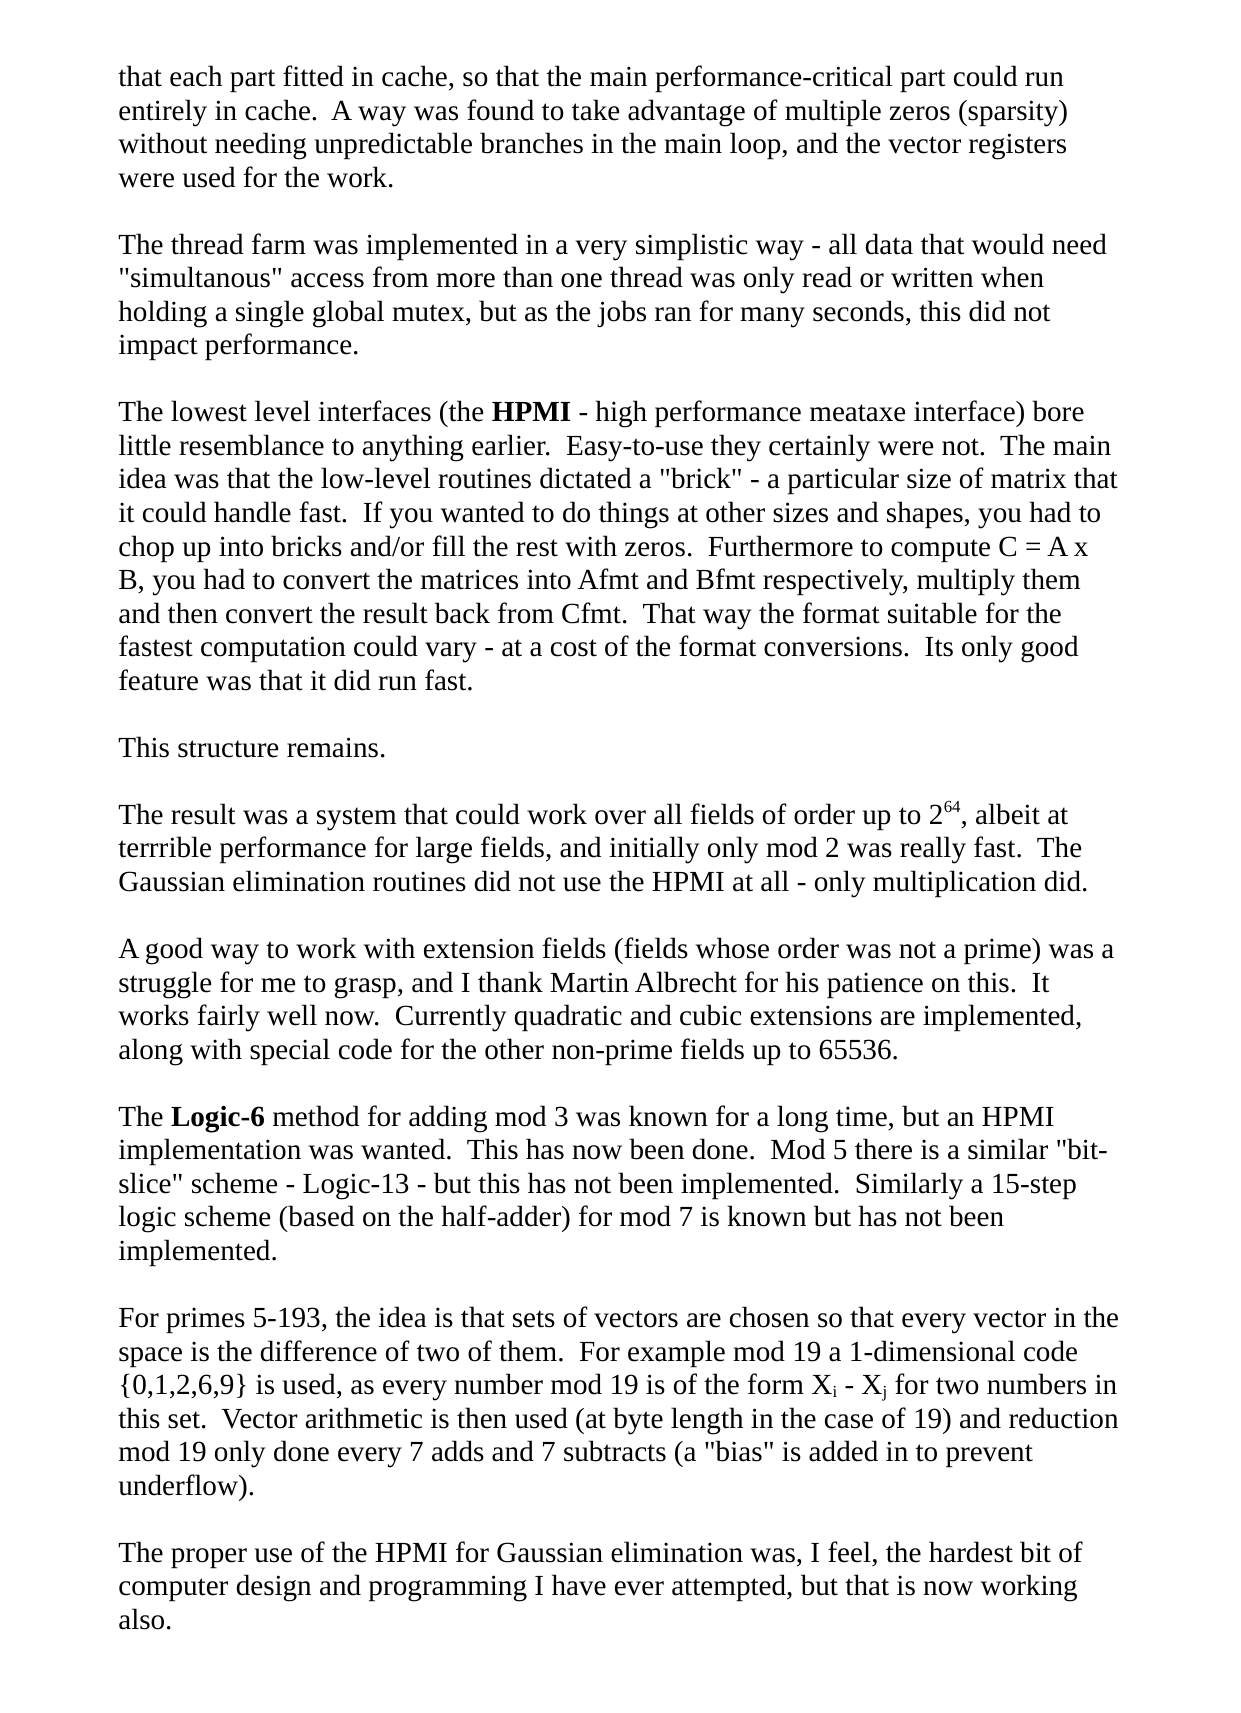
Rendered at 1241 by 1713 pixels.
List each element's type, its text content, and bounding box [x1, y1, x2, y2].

text For primes 5-193, the idea is that sets of vectors are chosen so that every vector in the space is the difference of two of them. For example mod 19 a 1-dimensional code {0,1,2,6,9} is used, as every number mod 19 is of the form Xi - Xj for two numbers in this set. Vector arithmetic is then used (at byte length in the case of 19) and reduction mod 19 only done every 7 adds and 7 subtracts (a "bias" is added in to prevent underflow). [118, 1300, 1122, 1501]
text The lowest level interfaces (the HPMI - high performance meataxe interface) bore little resemblance to anything earlier. Easy-to-use they certainly were not. The main idea was that the low-level routines dictated a "brick" - a particular size of matrix that it could handle fast. If you wanted to do things at other sizes and shapes, you had to chop up into bricks and/or fill the rest with zeros. Furthermore to compute C = A x B, you had to convert the matrices into Afmt and Bfmt respectively, multiply them and then convert the result back from Cfmt. That way the format suitable for the fastest computation could vary - at a cost of the format conversions. Its only good feature was that it did run fast. [118, 394, 1122, 696]
text The result was a system that could work over all fields of order up to 264, albeit at terrrible performance for large fields, and initially only mod 2 was really fast. The Gaussian elimination routines did not use the HPMI at all - only multiplication did. [118, 797, 1122, 898]
text The thread farm was implemented in a very simplistic way - all data that would need "simultanous" access from more than one thread was only read or written when holding a single global mutex, but as the jobs ran for many seconds, this did not impact performance. [118, 227, 1122, 361]
text A good way to work with extension fields (fields whose order was not a prime) was a struggle for me to grasp, and I thank Martin Albrecht for his patience on this. It works fairly well now. Currently quadratic and cubic extensions are implemented, along with special code for the other non-prime fields up to 65536. [118, 931, 1122, 1065]
text The proper use of the HPMI for Gaussian elimination was, I feel, the hardest bit of computer design and programming I have ever attempted, but that is now working also. [118, 1535, 1122, 1636]
text that each part fitted in cache, so that the main performance-critical part could run entirely in cache. A way was found to take advantage of multiple zeros (sparsity) without needing unpredictable branches in the main loop, and the vector registers were used for the work. [118, 59, 1122, 193]
text This structure remains. [118, 730, 1122, 763]
text The Logic-6 method for adding mod 3 was known for a long time, but an HPMI implementation was wanted. This has now been done. Mod 5 there is a similar "bit-slice" scheme - Logic-13 - but this has not been implemented. Similarly a 15-step logic scheme (based on the half-adder) for mod 7 is known but has not been implemented. [118, 1099, 1122, 1267]
